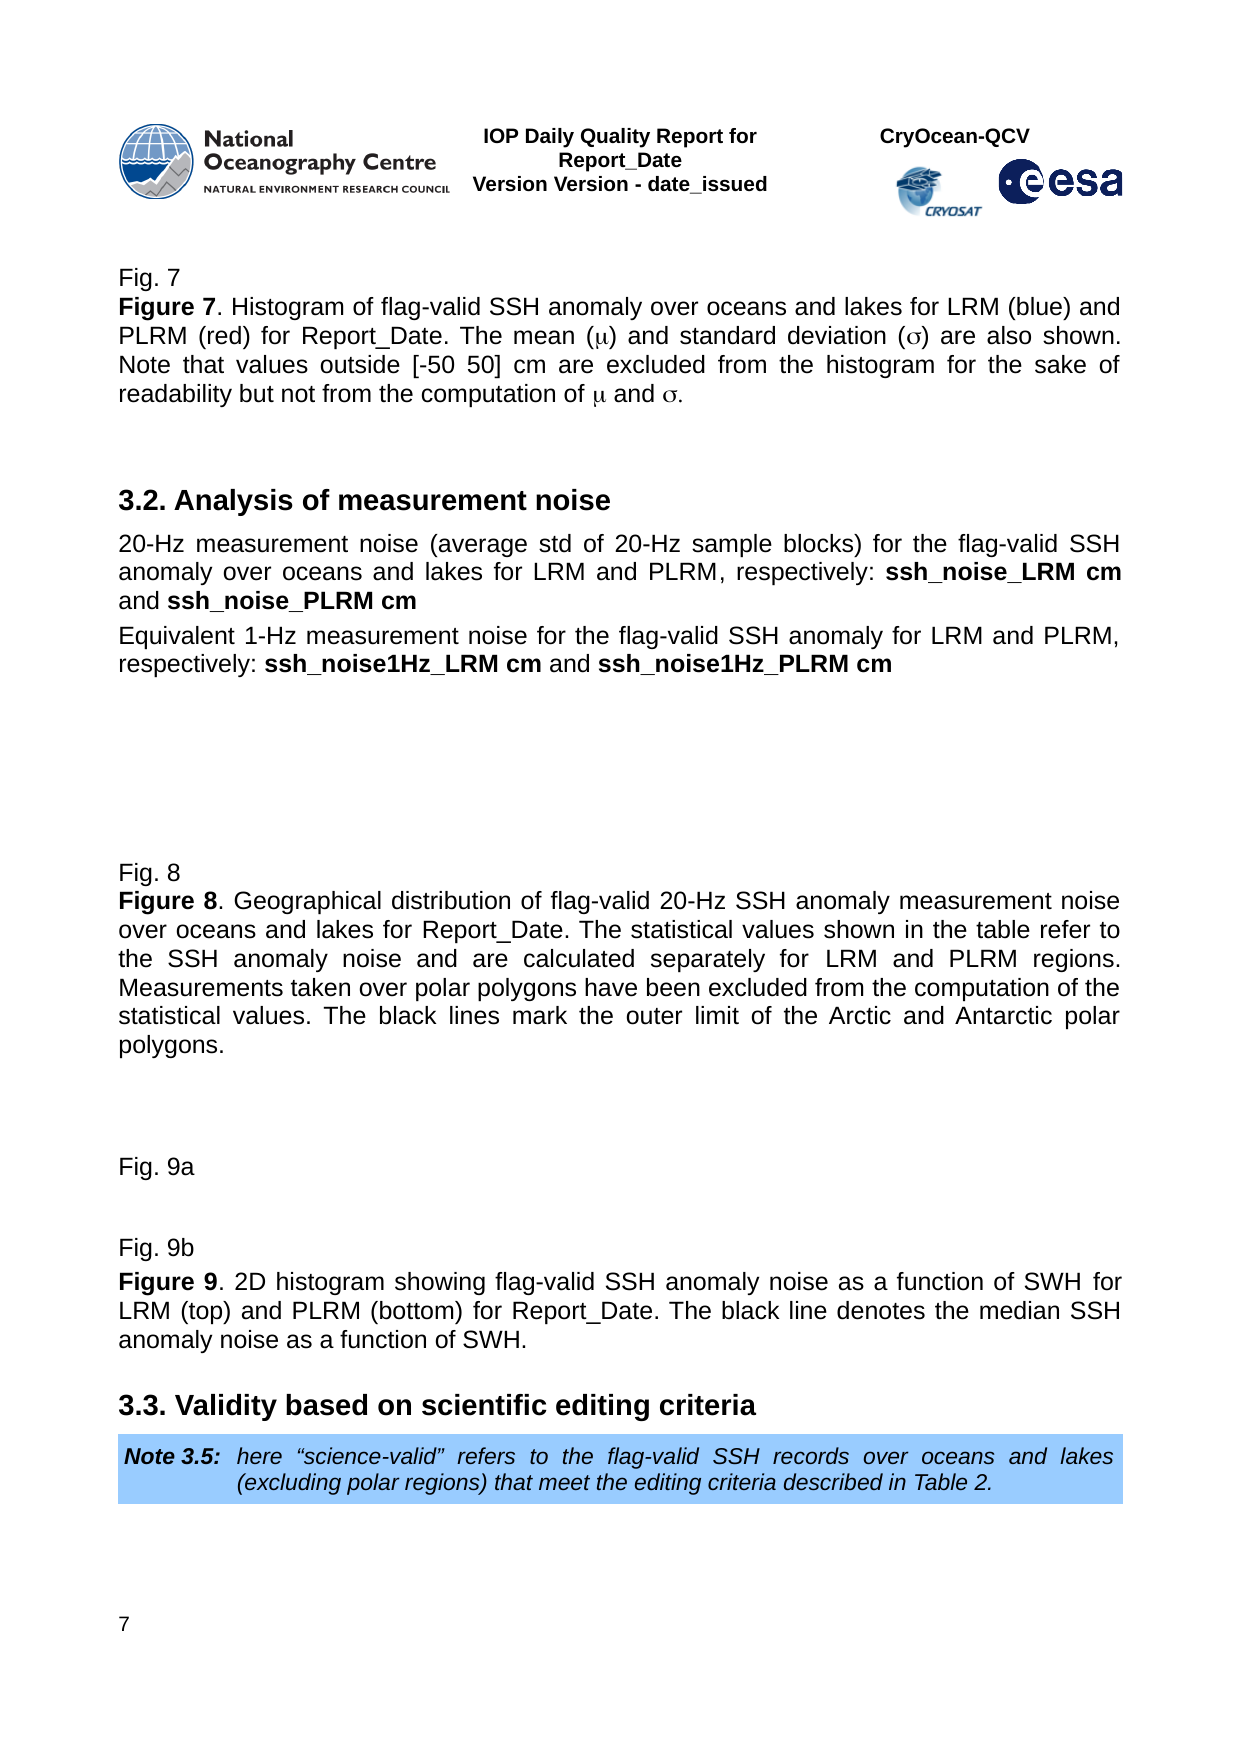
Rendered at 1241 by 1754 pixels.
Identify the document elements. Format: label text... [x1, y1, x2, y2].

text Figure 7. Histogram of flag-valid SSH anomaly over oceans and lakes for LRM (blue) and PLRM (red) for Report_Date. The mean (μ) and standard deviation (σ) are also shown. Note that values outside [-50 50] cm are excluded from the histogram for the sake of readability but not from the computation of μ and σ. [118, 292, 1122, 407]
text Fig. 7 [118, 263, 1122, 292]
text Equivalent 1-Hz measurement noise for the flag-valid SSH anomaly for LRM and PLRM, respectively: ssh_noise1Hz_LRM cm and ssh_noise1Hz_PLRM cm [118, 621, 1122, 678]
text Fig. 9b [118, 1233, 1122, 1261]
text 20-Hz measurement noise (average std of 20-Hz sample blocks) for the flag-valid SSH anomaly over oceans and lakes for LRM and PLRM, respectively: ssh_noise_LRM cm and ssh_noise_PLRM cm [118, 528, 1122, 615]
text Figure 8. Geographical distribution of flag-valid 20-Hz SSH anomaly measurement noise over oceans and lakes for Report_Date. The statistical values shown in the table refer to the SSH anomaly noise and are calculated separately for LRM and PLRM regions. Measurements taken over polar polygons have been excluded from the computation of the statistical values. The black lines mark the outer limit of the Arctic and Antarctic polar polygons. [118, 886, 1122, 1059]
text Figure 9. 2D histogram showing flag-valid SSH anomaly noise as a function of SWH for LRM (top) and PLRM (bottom) for Report_Date. The black line denotes the median SSH anomaly noise as a function of SWH. [118, 1267, 1122, 1354]
text 3.3. Validity based on scientific editing criteria [118, 1388, 1122, 1422]
table_header here “science-valid” refers to the flag-valid SSH records over oceans and lakes (excluding polar regions) that meet the editing criteria described in Table 2. [231, 1434, 1123, 1504]
picture [876, 159, 1123, 224]
table_header Note 3.5: [118, 1434, 231, 1504]
text Fig. 9a [118, 1152, 1122, 1180]
text Fig. 8 [118, 858, 1122, 886]
text 3.2. Analysis of measurement noise [118, 483, 1122, 516]
